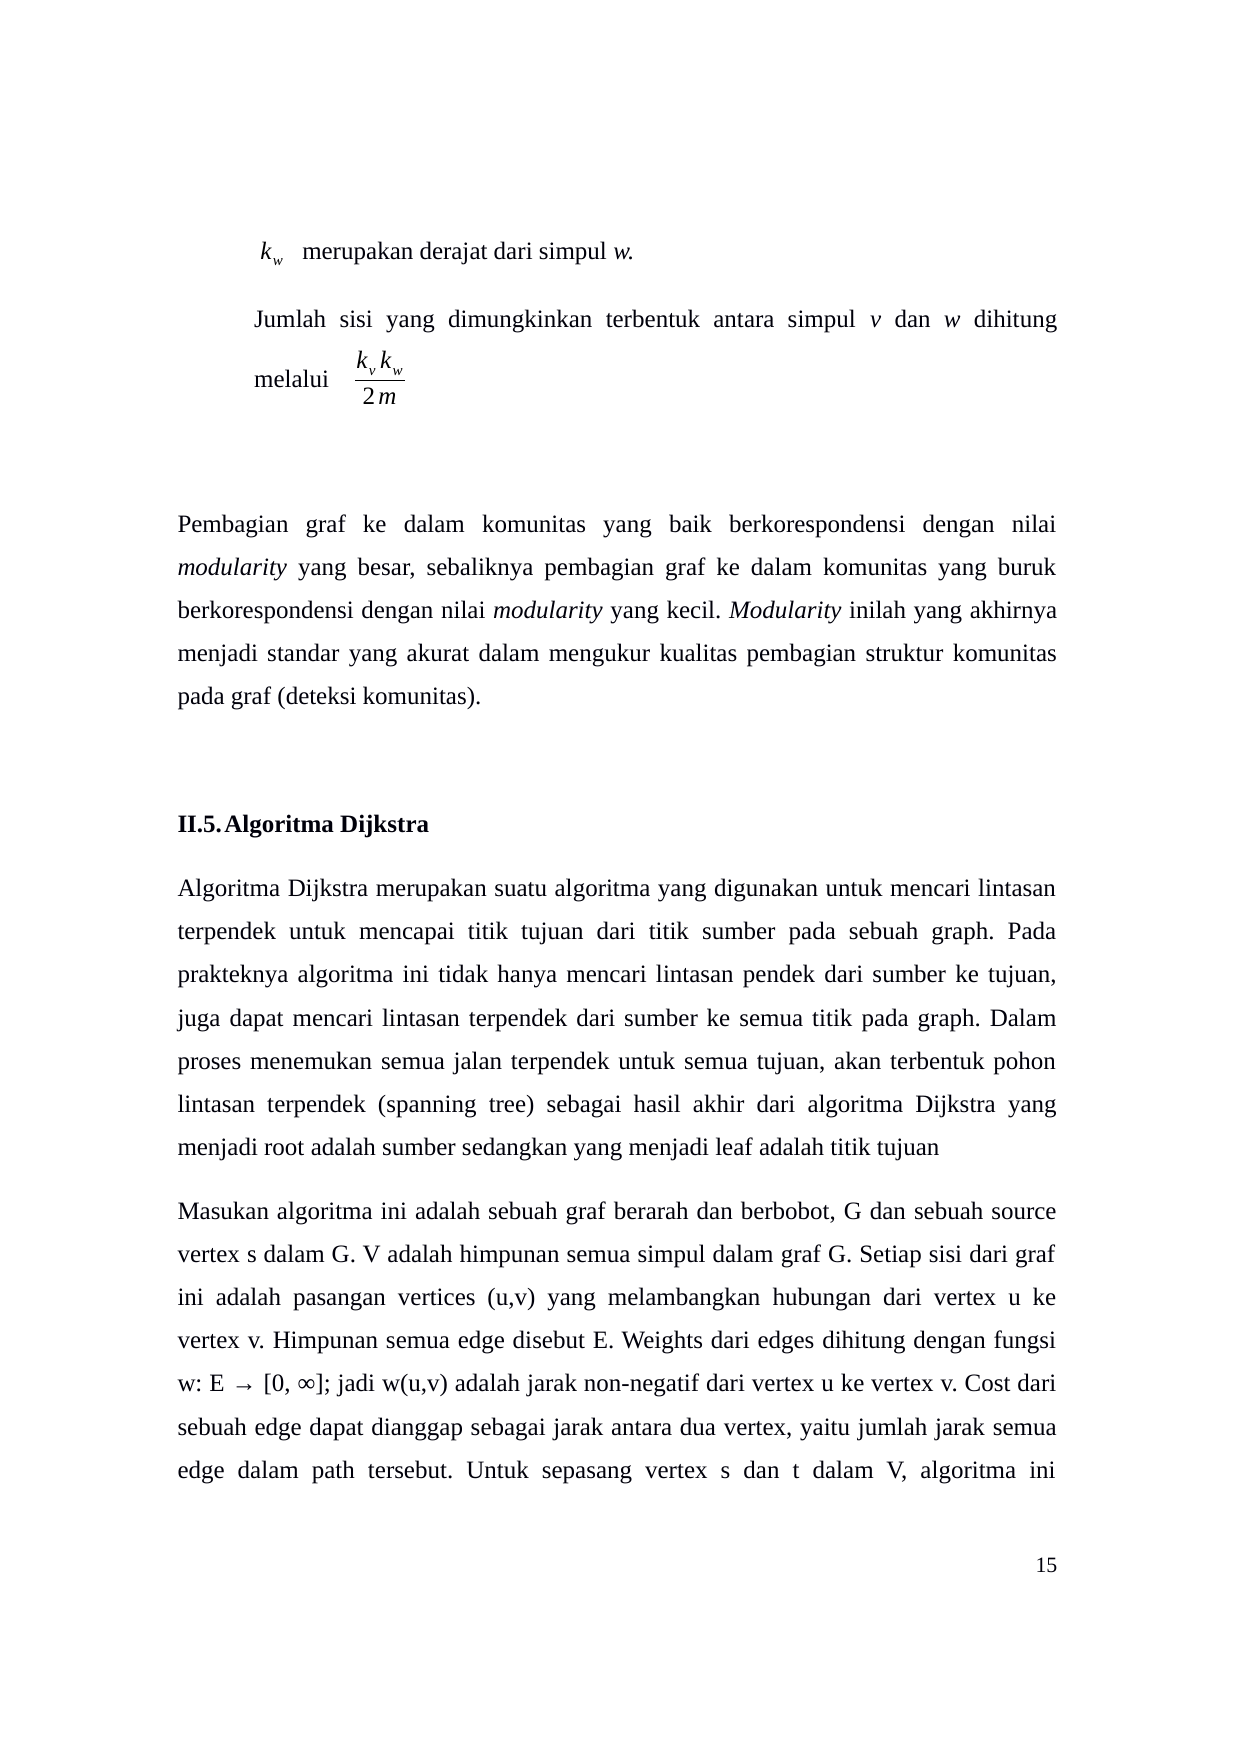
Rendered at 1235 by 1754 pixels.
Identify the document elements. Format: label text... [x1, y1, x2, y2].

text Masukan algoritma ini adalah sebuah graf berarah dan berbobot, G dan sebuah source vertex s dalam G. V adalah himpunan semua simpul dalam graf G. Setiap sisi dari graf ini adalah pasangan vertices (u,v) yang melambangkan hubungan dari vertex u ke vertex v. Himpunan semua edge disebut E. Weights dari edges dihitung dengan fungsi w: E → [0, ∞]; jadi w(u,v) adalah jarak non-negatif dari vertex u ke vertex v. Cost dari sebuah edge dapat dianggap sebagai jarak antara dua vertex, yaitu jumlah jarak semua edge dalam path tersebut. Untuk sepasang vertex s dan t dalam V, algoritma ini [177, 1196, 1057, 1483]
text merupakan derajat dari simpul w. [242, 236, 1057, 269]
text Pembagian graf ke dalam komunitas yang baik berkorespondensi dengan nilai modularity yang besar, sebaliknya pembagian graf ke dalam komunitas yang buruk berkorespondensi dengan nilai modularity yang kecil. Modularity inilah yang akhirnya menjadi standar yang akurat dalam mengukur kualitas pembagian struktur komunitas pada graf (deteksi komunitas). [177, 509, 1057, 710]
text Algoritma Dijkstra merupakan suatu algoritma yang digunakan untuk mencari lintasan terpendek untuk mencapai titik tujuan dari titik sumber pada sebuah graph. Pada prakteknya algoritma ini tidak hanya mencari lintasan pendek dari sumber ke tujuan, juga dapat mencari lintasan terpendek dari sumber ke semua titik pada graph. Dalam proses menemukan semua jalan terpendek untuk semua tujuan, akan terbentuk pohon lintasan terpendek (spanning tree) sebagai hasil akhir dari algoritma Dijkstra yang menjadi root adalah sumber sedangkan yang menjadi leaf adalah titik tujuan [177, 873, 1057, 1161]
subtitle Algoritma Dijkstra [177, 809, 1057, 838]
text Jumlah sisi yang dimungkinkan terbentuk antara simpul v dan w dihitung melalui [254, 304, 1057, 410]
